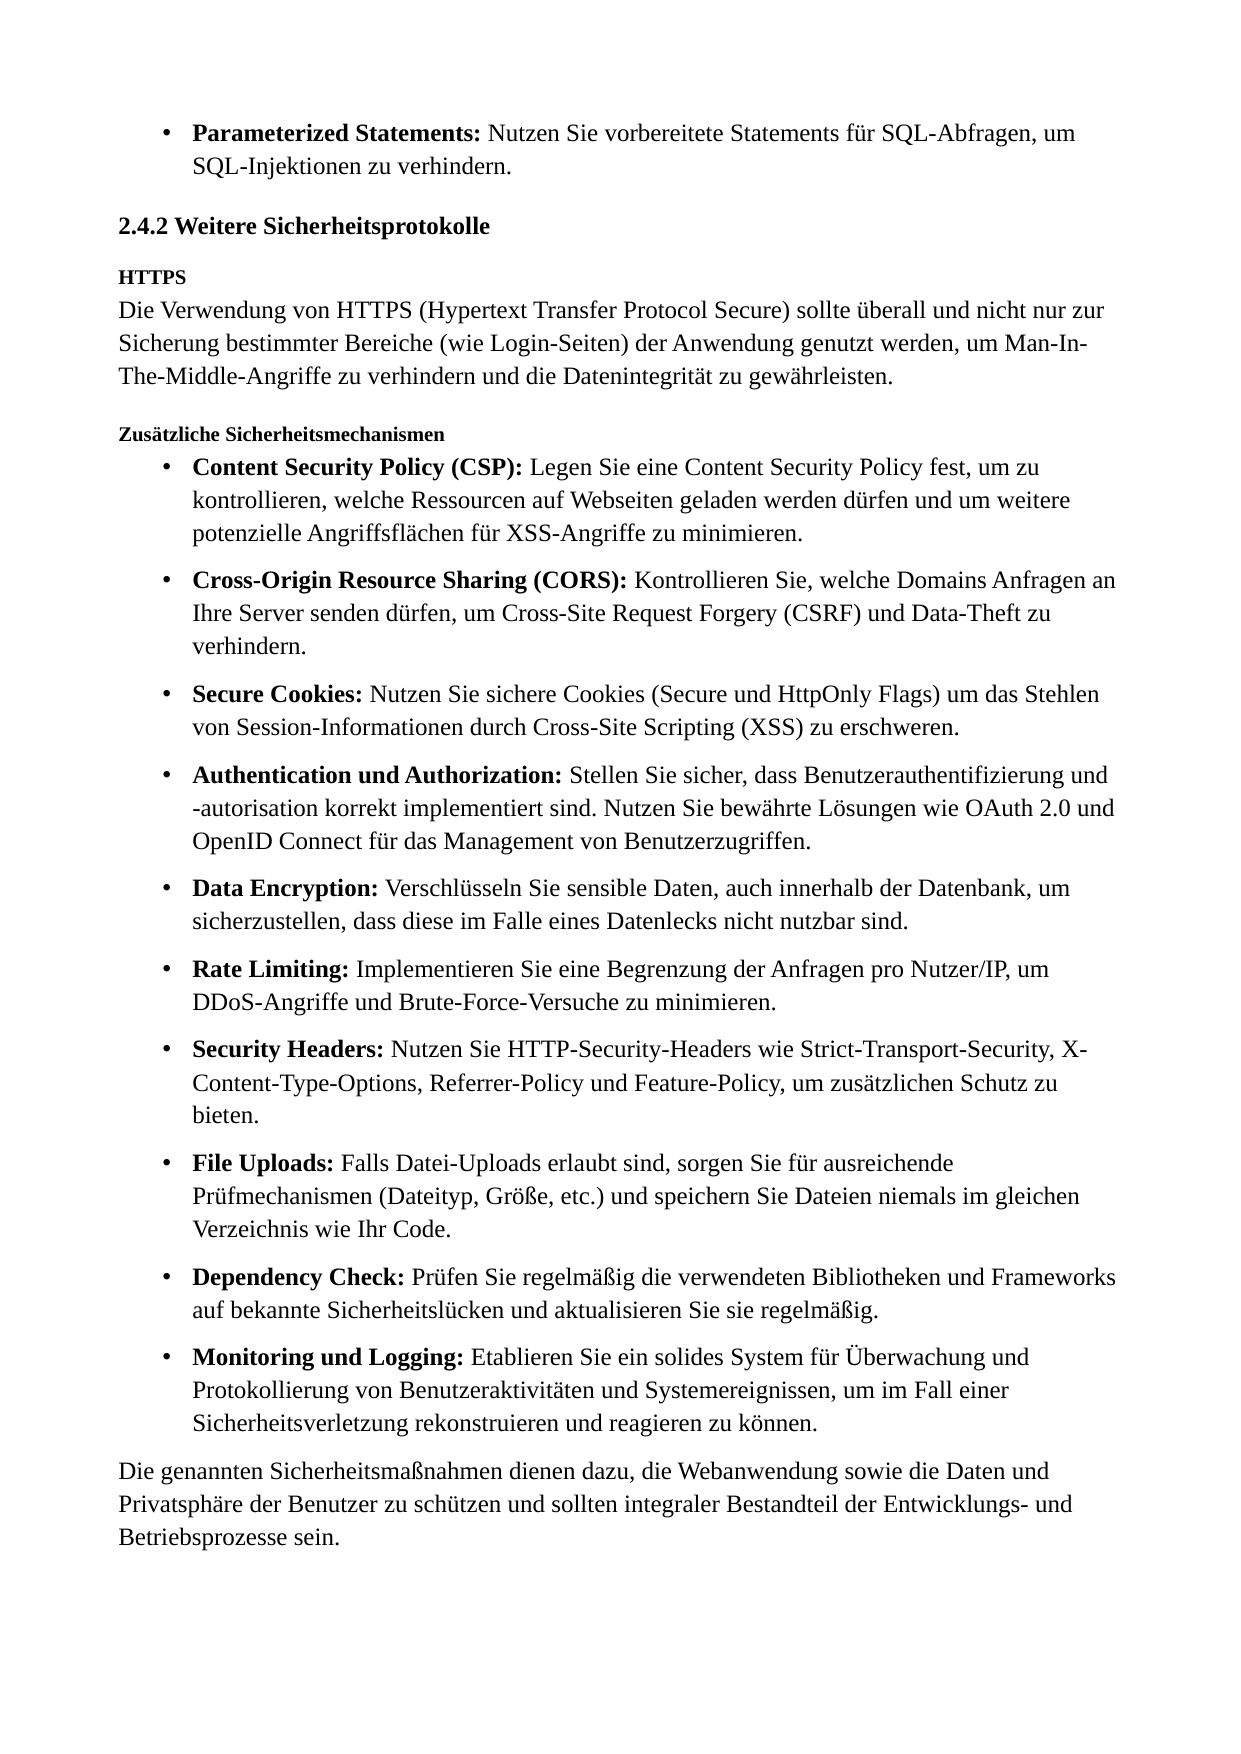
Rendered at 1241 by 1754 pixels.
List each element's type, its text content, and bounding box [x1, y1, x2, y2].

list File Uploads: Falls Datei-Uploads erlaubt sind, sorgen Sie für ausreichende Prüfmechanismen (Dateityp, Größe, etc.) und speichern Sie Dateien niemals im gleichen Verzeichnis wie Ihr Code. [162, 1148, 1122, 1243]
subtitle HTTPS [118, 265, 1122, 289]
list Security Headers: Nutzen Sie HTTP-Security-Headers wie Strict-Transport-Security, X-Content-Type-Options, Referrer-Policy und Feature-Policy, um zusätzlichen Schutz zu bieten. [162, 1034, 1122, 1129]
text Die genannten Sicherheitsmaßnahmen dienen dazu, die Webanwendung sowie die Daten und Privatsphäre der Benutzer zu schützen und sollten integraler Bestandteil der Entwicklungs- und Betriebsprozesse sein. [118, 1456, 1122, 1551]
list Data Encryption: Verschlüsseln Sie sensible Daten, auch innerhalb der Datenbank, um sicherzustellen, dass diese im Falle eines Datenlecks nicht nutzbar sind. [162, 873, 1122, 935]
list Secure Cookies: Nutzen Sie sichere Cookies (Secure und HttpOnly Flags) um das Stehlen von Session-Informationen durch Cross-Site Scripting (XSS) zu erschweren. [162, 679, 1122, 741]
list Authentication und Authorization: Stellen Sie sicher, dass Benutzerauthentifizierung und -autorisation korrekt implementiert sind. Nutzen Sie bewährte Lösungen wie OAuth 2.0 und OpenID Connect für das Management von Benutzerzugriffen. [162, 760, 1122, 854]
subtitle 2.4.2 Weitere Sicherheitsprotokolle [118, 211, 1122, 240]
list Parameterized Statements: Nutzen Sie vorbereitete Statements für SQL-Abfragen, um SQL-Injektionen zu verhindern. [162, 118, 1122, 180]
list Rate Limiting: Implementieren Sie eine Begrenzung der Anfragen pro Nutzer/IP, um DDoS-Angriffe und Brute-Force-Versuche zu minimieren. [162, 954, 1122, 1016]
subtitle Zusätzliche Sicherheitsmechanismen [118, 421, 1122, 446]
text Die Verwendung von HTTPS (Hypertext Transfer Protocol Secure) sollte überall und nicht nur zur Sicherung bestimmter Bereiche (wie Login-Seiten) der Anwendung genutzt werden, um Man-In-The-Middle-Angriffe zu verhindern und die Datenintegrität zu gewährleisten. [118, 295, 1122, 390]
list Cross-Origin Resource Sharing (CORS): Kontrollieren Sie, welche Domains Anfragen an Ihre Server senden dürfen, um Cross-Site Request Forgery (CSRF) und Data-Theft zu verhindern. [162, 565, 1122, 660]
list Content Security Policy (CSP): Legen Sie eine Content Security Policy fest, um zu kontrollieren, welche Ressourcen auf Webseiten geladen werden dürfen und um weitere potenzielle Angriffsflächen für XSS-Angriffe zu minimieren. [162, 452, 1122, 547]
list Dependency Check: Prüfen Sie regelmäßig die verwendeten Bibliotheken und Frameworks auf bekannte Sicherheitslücken und aktualisieren Sie sie regelmäßig. [162, 1262, 1122, 1324]
list Monitoring und Logging: Etablieren Sie ein solides System für Überwachung und Protokollierung von Benutzeraktivitäten und Systemereignissen, um im Fall einer Sicherheitsverletzung rekonstruieren und reagieren zu können. [162, 1342, 1122, 1437]
